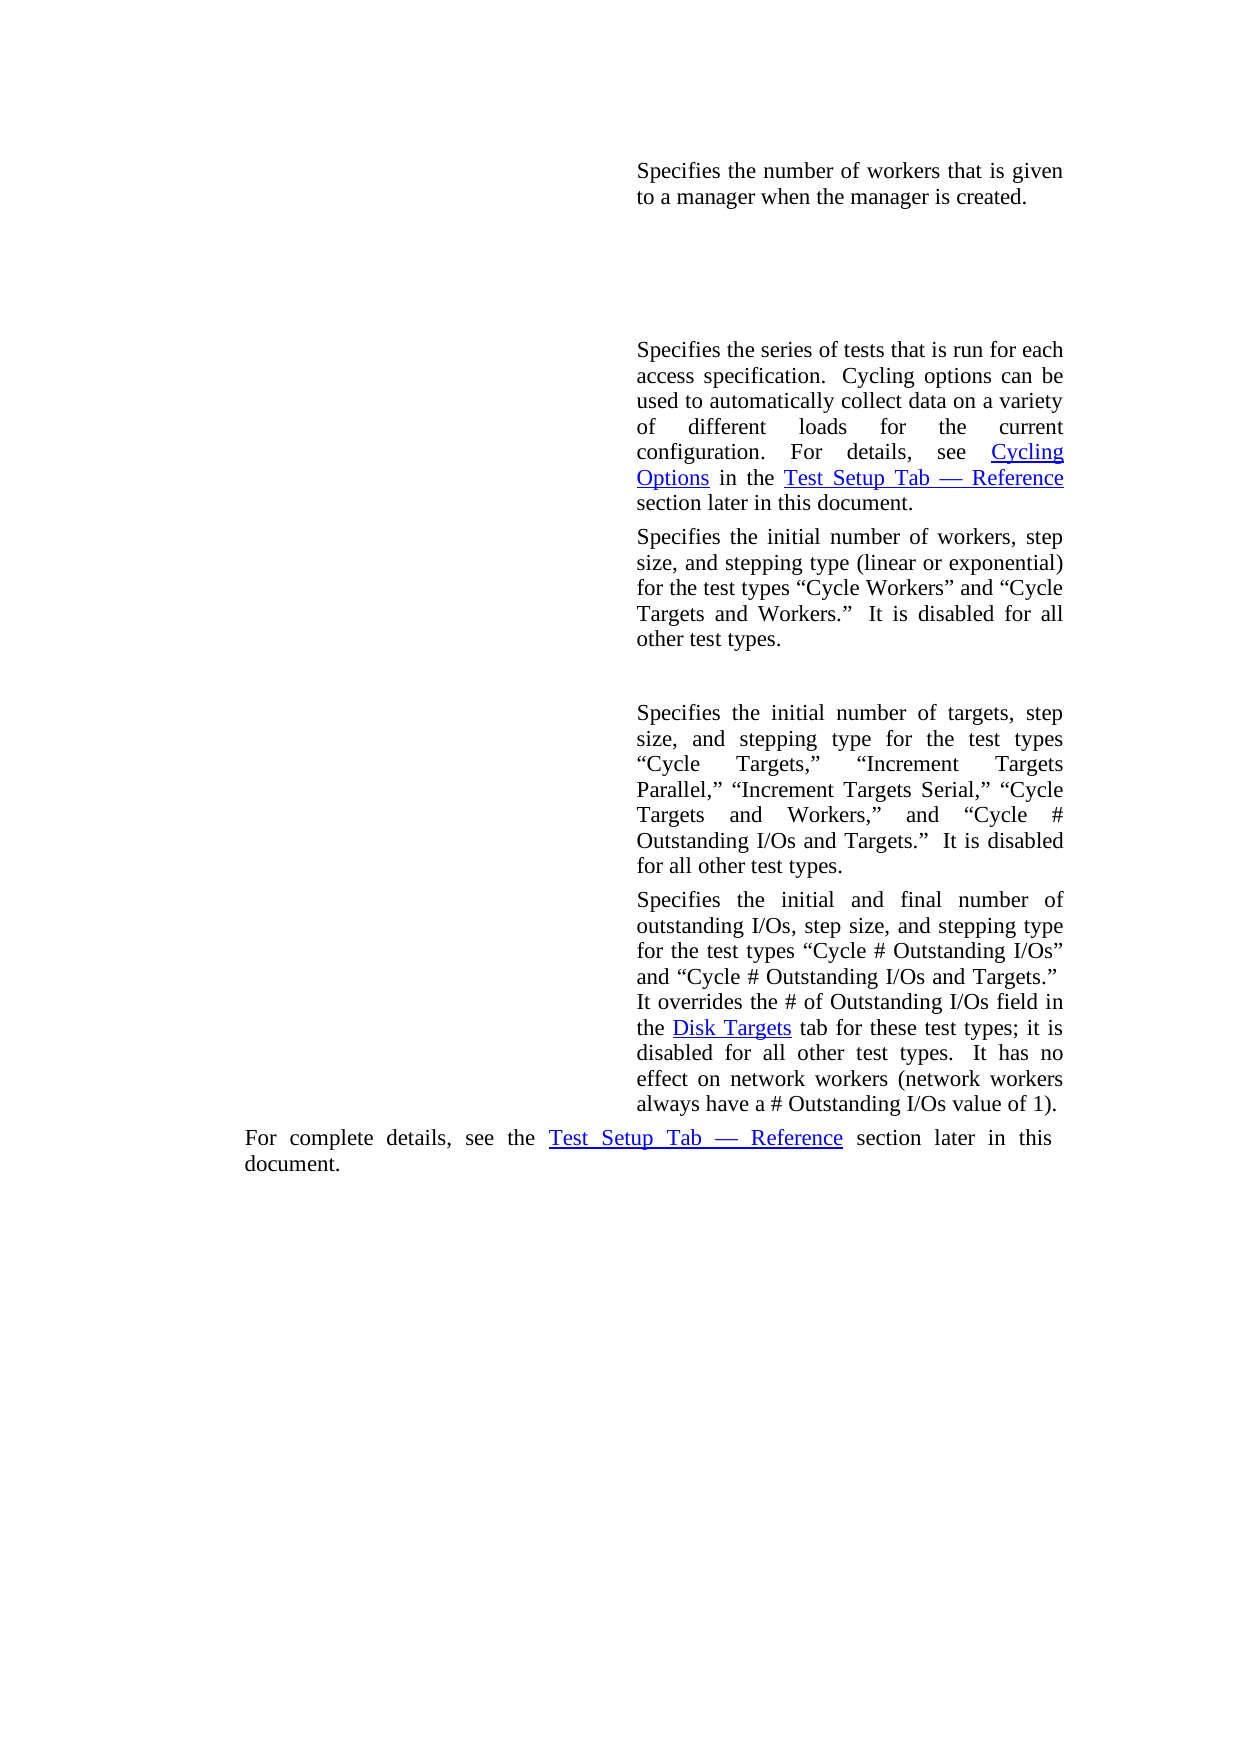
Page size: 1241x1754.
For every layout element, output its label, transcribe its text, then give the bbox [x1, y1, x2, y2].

table_cell [244, 879, 636, 1117]
table_cell [244, 692, 636, 879]
table_cell [244, 516, 636, 692]
text For complete details, see the Test Setup Tab — Reference section later in this document. [244, 1125, 1053, 1176]
table_cell [244, 150, 636, 329]
table_cell Specifies the number of workers that is given to a manager when the manager is created. [636, 150, 1064, 329]
table_cell Specifies the series of tests that is run for each access specification. Cycling options can be used to automatically collect data on a variety of different loads for the current configuration. For details, see Cycling Options in the Test Setup Tab — Reference section later in this document. [636, 329, 1064, 516]
table_cell [244, 329, 636, 516]
table_cell Specifies the initial number of targets, step size, and stepping type for the test types “Cycle Targets,” “Increment Targets Parallel,” “Increment Targets Serial,” “Cycle Targets and Workers,” and “Cycle # Outstanding I/Os and Targets.” It is disabled for all other test types. [636, 692, 1064, 879]
table_cell Specifies the initial and final number of outstanding I/Os, step size, and stepping type for the test types “Cycle # Outstanding I/Os” and “Cycle # Outstanding I/Os and Targets.” It overrides the # of Outstanding I/Os field in the Disk Targets tab for these test types; it is disabled for all other test types. It has no effect on network workers (network workers always have a # Outstanding I/Os value of 1). [636, 879, 1064, 1117]
table_cell Specifies the initial number of workers, step size, and stepping type (linear or exponential) for the test types “Cycle Workers” and “Cycle Targets and Workers.” It is disabled for all other test types. [636, 516, 1064, 692]
